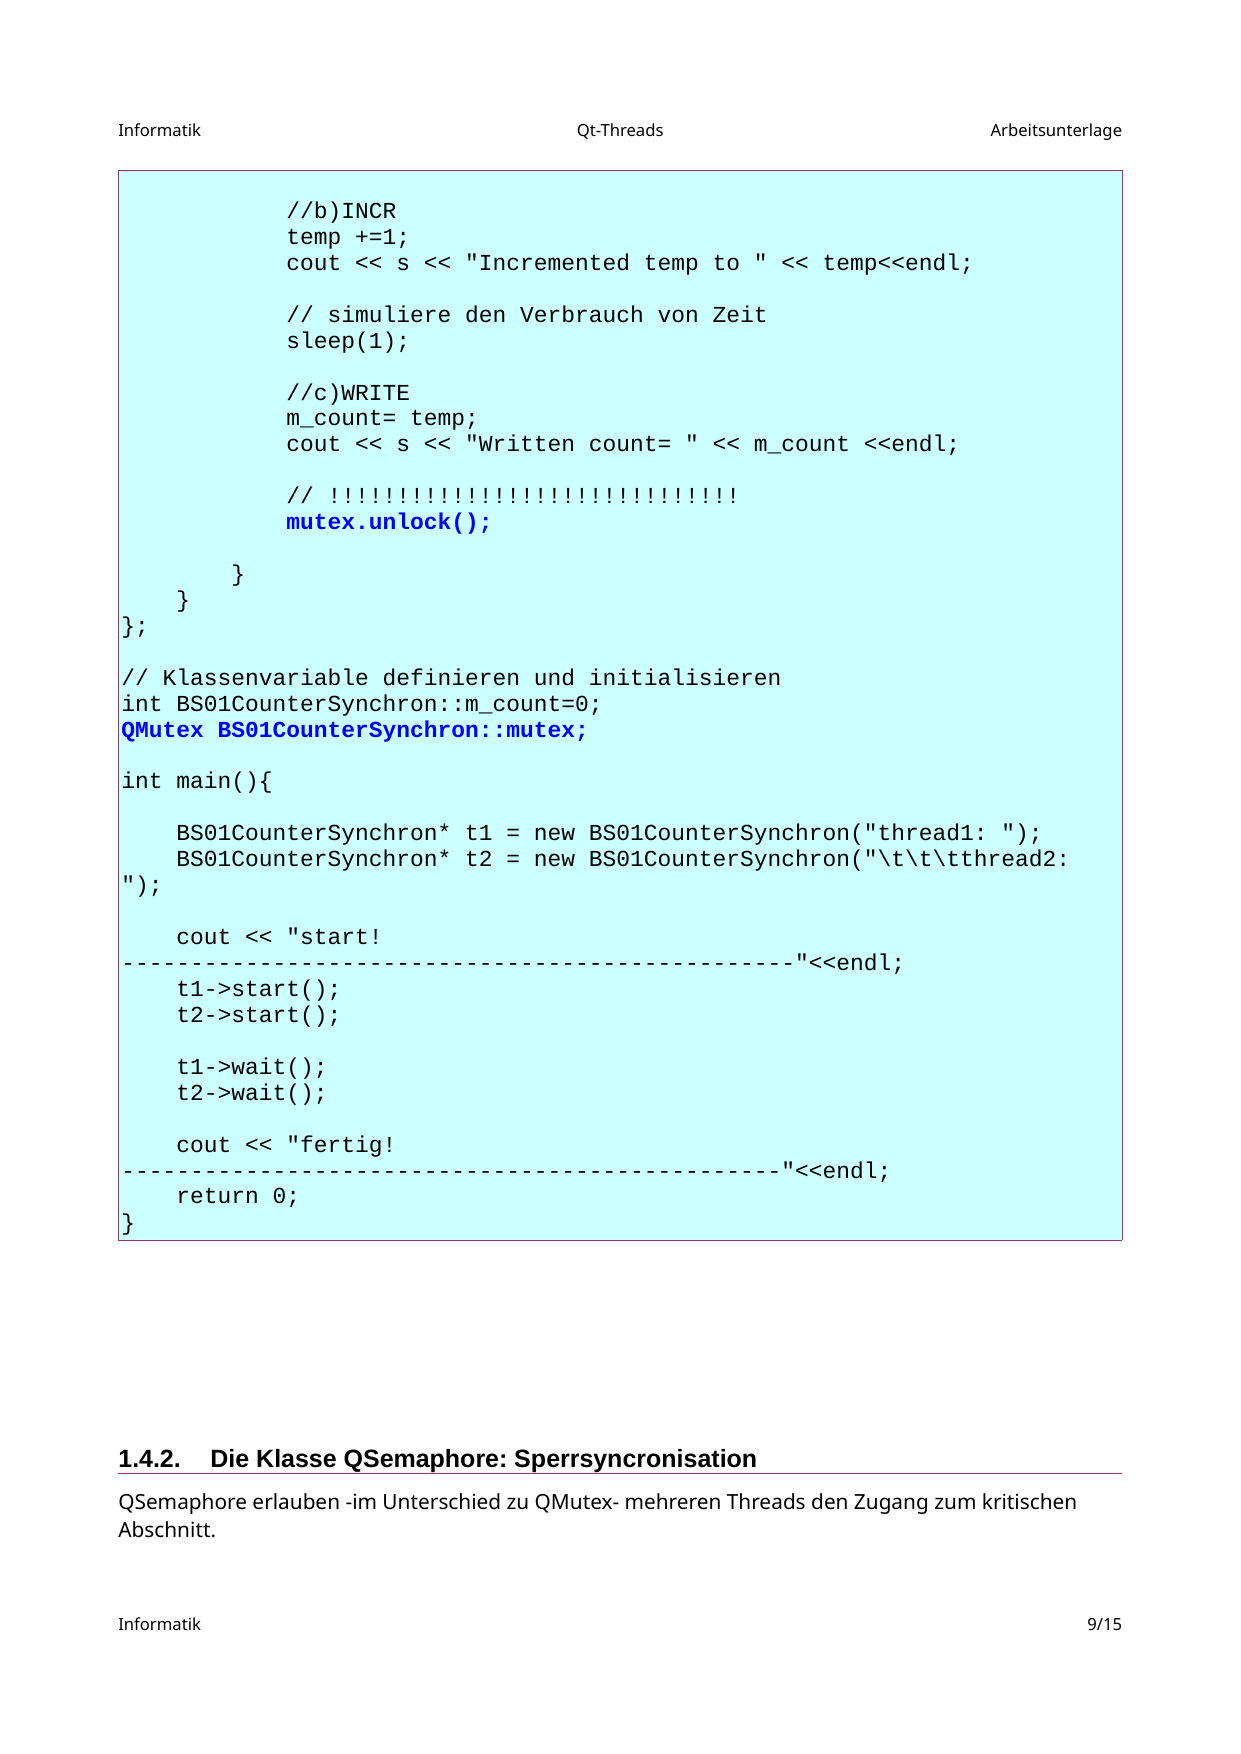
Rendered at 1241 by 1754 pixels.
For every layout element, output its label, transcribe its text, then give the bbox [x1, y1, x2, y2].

text } [119, 585, 1122, 611]
text int main(){ [119, 767, 1122, 793]
text cout << "start! -------------------------------------------------"<<endl; [119, 922, 1122, 974]
text t2->start(); [119, 1000, 1122, 1026]
text t1->start(); [119, 974, 1122, 1000]
text QMutex BS01CounterSynchron::mutex; [119, 715, 1122, 741]
text t2->wait(); [119, 1078, 1122, 1104]
text m_count= temp; [119, 404, 1122, 430]
text cout << s << "Written count= " << m_count <<endl; [119, 430, 1122, 456]
text // Klassenvariable definieren und initialisieren [119, 663, 1122, 689]
text BS01CounterSynchron* t1 = new BS01CounterSynchron("thread1: "); [119, 819, 1122, 845]
text BS01CounterSynchron* t2 = new BS01CounterSynchron("\t\t\tthread2: "); [119, 845, 1122, 897]
text } [119, 1208, 1122, 1240]
text sleep(1); [119, 326, 1122, 352]
subtitle Die Klasse QSemaphore: Sperrsyncronisation [118, 1444, 1122, 1473]
text }; [119, 611, 1122, 637]
text //c)WRITE [119, 378, 1122, 404]
text //b)INCR [119, 196, 1122, 222]
text int BS01CounterSynchron::m_count=0; [119, 689, 1122, 715]
text cout << "fertig! ------------------------------------------------"<<endl; [119, 1130, 1122, 1182]
text return 0; [119, 1182, 1122, 1208]
text temp +=1; [119, 222, 1122, 248]
text mutex.unlock(); [119, 507, 1122, 533]
text } [119, 559, 1122, 585]
text // !!!!!!!!!!!!!!!!!!!!!!!!!!!!!! [119, 482, 1122, 507]
text // simuliere den Verbrauch von Zeit [119, 300, 1122, 326]
text QSemaphore erlauben -im Unterschied zu QMutex- mehreren Threads den Zugang zum kritischen Abschnitt. [118, 1487, 1122, 1544]
text t1->wait(); [119, 1052, 1122, 1078]
text cout << s << "Incremented temp to " << temp<<endl; [119, 248, 1122, 274]
